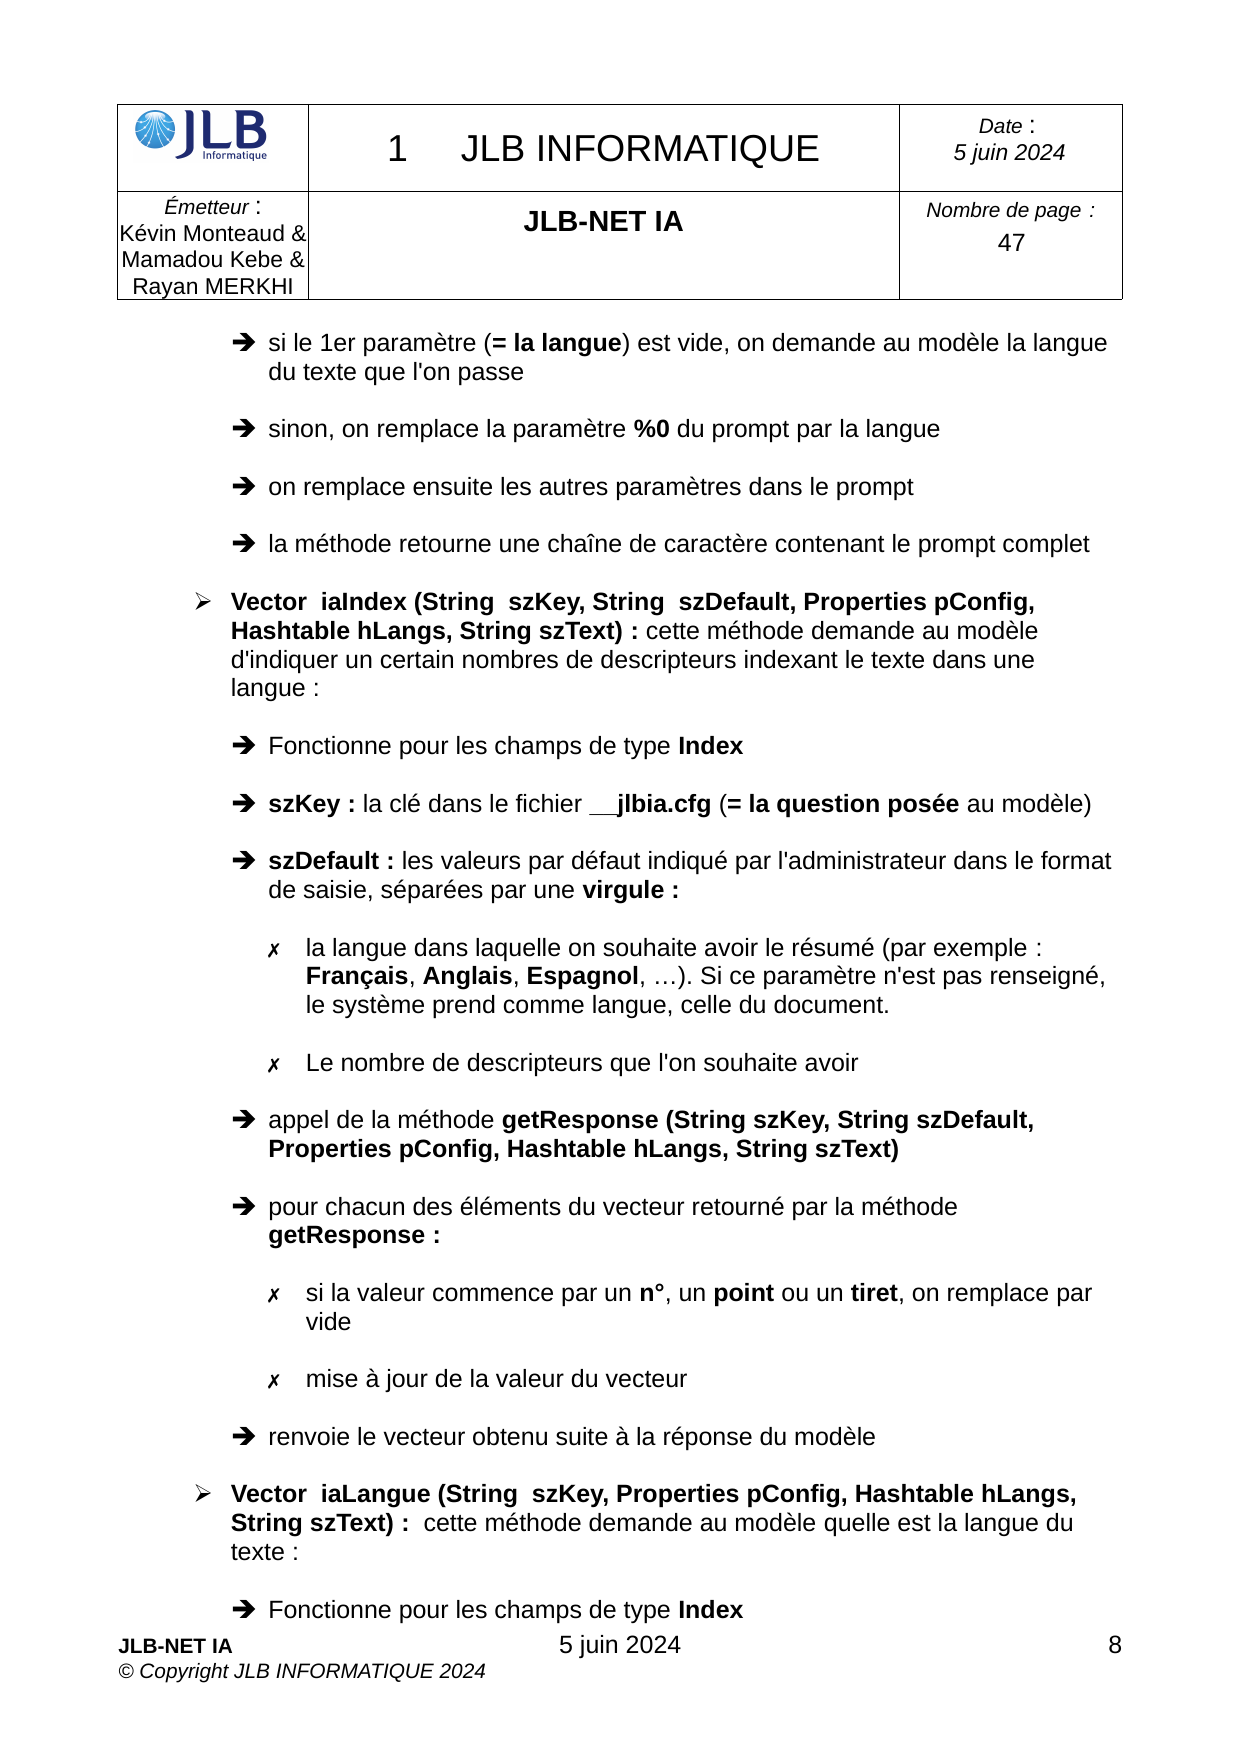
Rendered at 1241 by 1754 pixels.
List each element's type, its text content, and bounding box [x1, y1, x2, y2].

list Fonctionne pour les champs de type Index [231, 1594, 1122, 1623]
list renvoie le vecteur obtenu suite à la réponse du modèle [231, 1422, 1122, 1451]
list Vector iaLangue (String szKey, Properties pConfig, Hashtable hLangs, String szText) : cette méthode demande au modèle quelle est la langue du texte : [193, 1479, 1122, 1566]
list la langue dans laquelle on souhaite avoir le résumé (par exemple : Français, Anglais, Espagnol, …). Si ce paramètre n'est pas renseigné, le système prend comme langue, celle du document. [268, 932, 1122, 1019]
list szKey : la clé dans le fichier __jlbia.cfg (= la question posée au modèle) [231, 788, 1122, 817]
list Fonctionne pour les champs de type Index [231, 731, 1122, 760]
picture [133, 106, 269, 163]
list si le 1er paramètre (= la langue) est vide, on demande au modèle la langue du texte que l'on passe [231, 328, 1122, 386]
list mise à jour de la valeur du vecteur [268, 1364, 1122, 1393]
list si la valeur commence par un n°, un point ou un tiret, on remplace par vide [268, 1278, 1122, 1336]
list Vector iaIndex (String szKey, String szDefault, Properties pConfig, Hashtable hLangs, String szText) : cette méthode demande au modèle d'indiquer un certain nombres de descripteurs indexant le texte dans une langue : [193, 587, 1122, 702]
list pour chacun des éléments du vecteur retourné par la méthode getResponse : [231, 1192, 1122, 1249]
list szDefault : les valeurs par défaut indiqué par l'administrateur dans le format de saisie, séparées par une virgule : [231, 846, 1122, 904]
list on remplace ensuite les autres paramètres dans le prompt [231, 472, 1122, 501]
list appel de la méthode getResponse (String szKey, String szDefault, Properties pConfig, Hashtable hLangs, String szText) [231, 1105, 1122, 1163]
list la méthode retourne une chaîne de caractère contenant le prompt complet [231, 529, 1122, 558]
list sinon, on remplace la paramètre %0 du prompt par la langue [231, 414, 1122, 443]
list Le nombre de descripteurs que l'on souhaite avoir [268, 1048, 1122, 1076]
